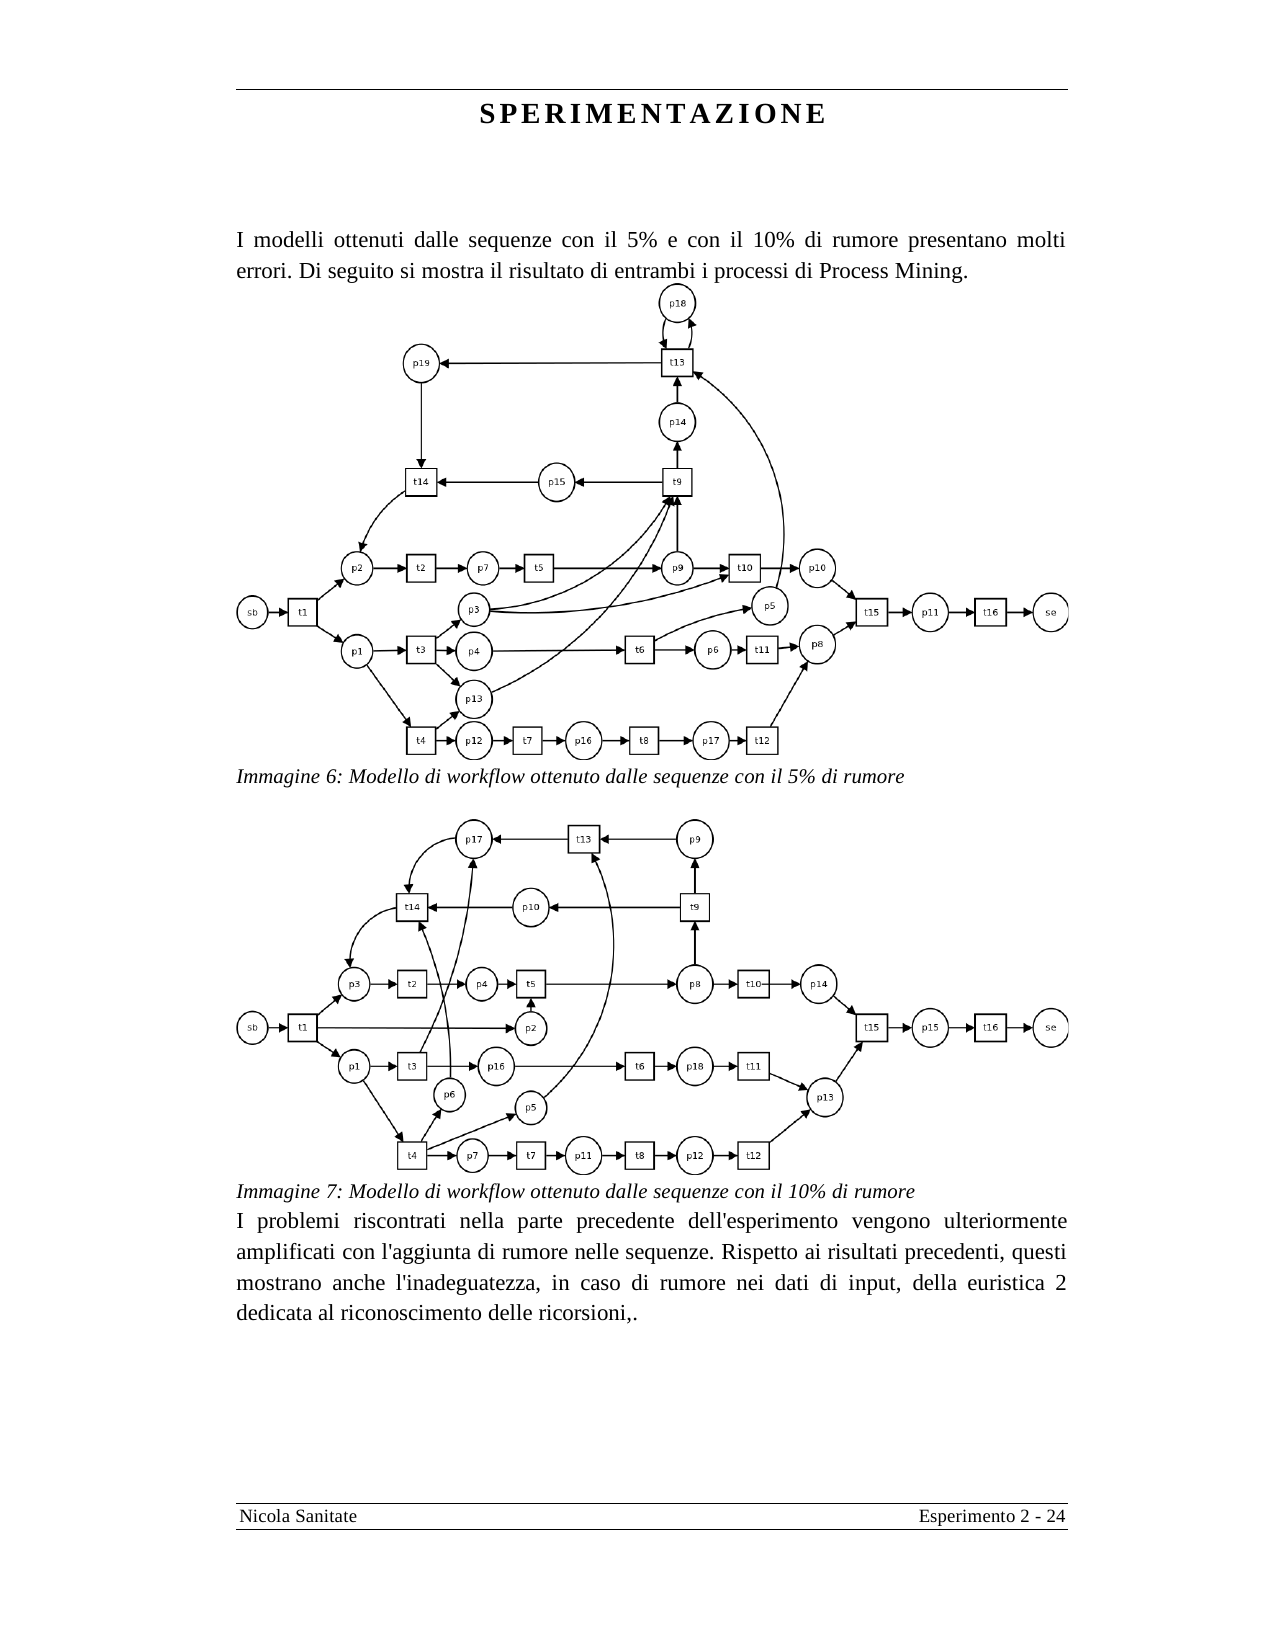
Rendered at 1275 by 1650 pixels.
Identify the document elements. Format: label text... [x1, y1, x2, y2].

text I problemi riscontrati nella parte precedente dell'esperimento vengono ulteriormente amplificati con l'aggiunta di rumore nelle sequenze. Rispetto ai risultati precedenti, questi mostrano anche l'inadeguatezza, in caso di rumore nei dati di input, della euristica 2 dedicata al riconoscimento delle ricorsioni,. [236, 1203, 1068, 1326]
picture [236, 819, 1069, 1175]
text I modelli ottenuti dalle sequenze con il 5% e con il 10% di rumore presentano molti errori. Di seguito si mostra il risultato di entrambi i processi di Process Mining. [236, 227, 1068, 283]
text Immagine 7: Modello di workflow ottenuto dalle sequenze con il 10% di rumore [236, 1175, 1068, 1203]
text Immagine 6: Modello di workflow ottenuto dalle sequenze con il 5% di rumore [236, 760, 1068, 788]
picture [236, 283, 1069, 760]
